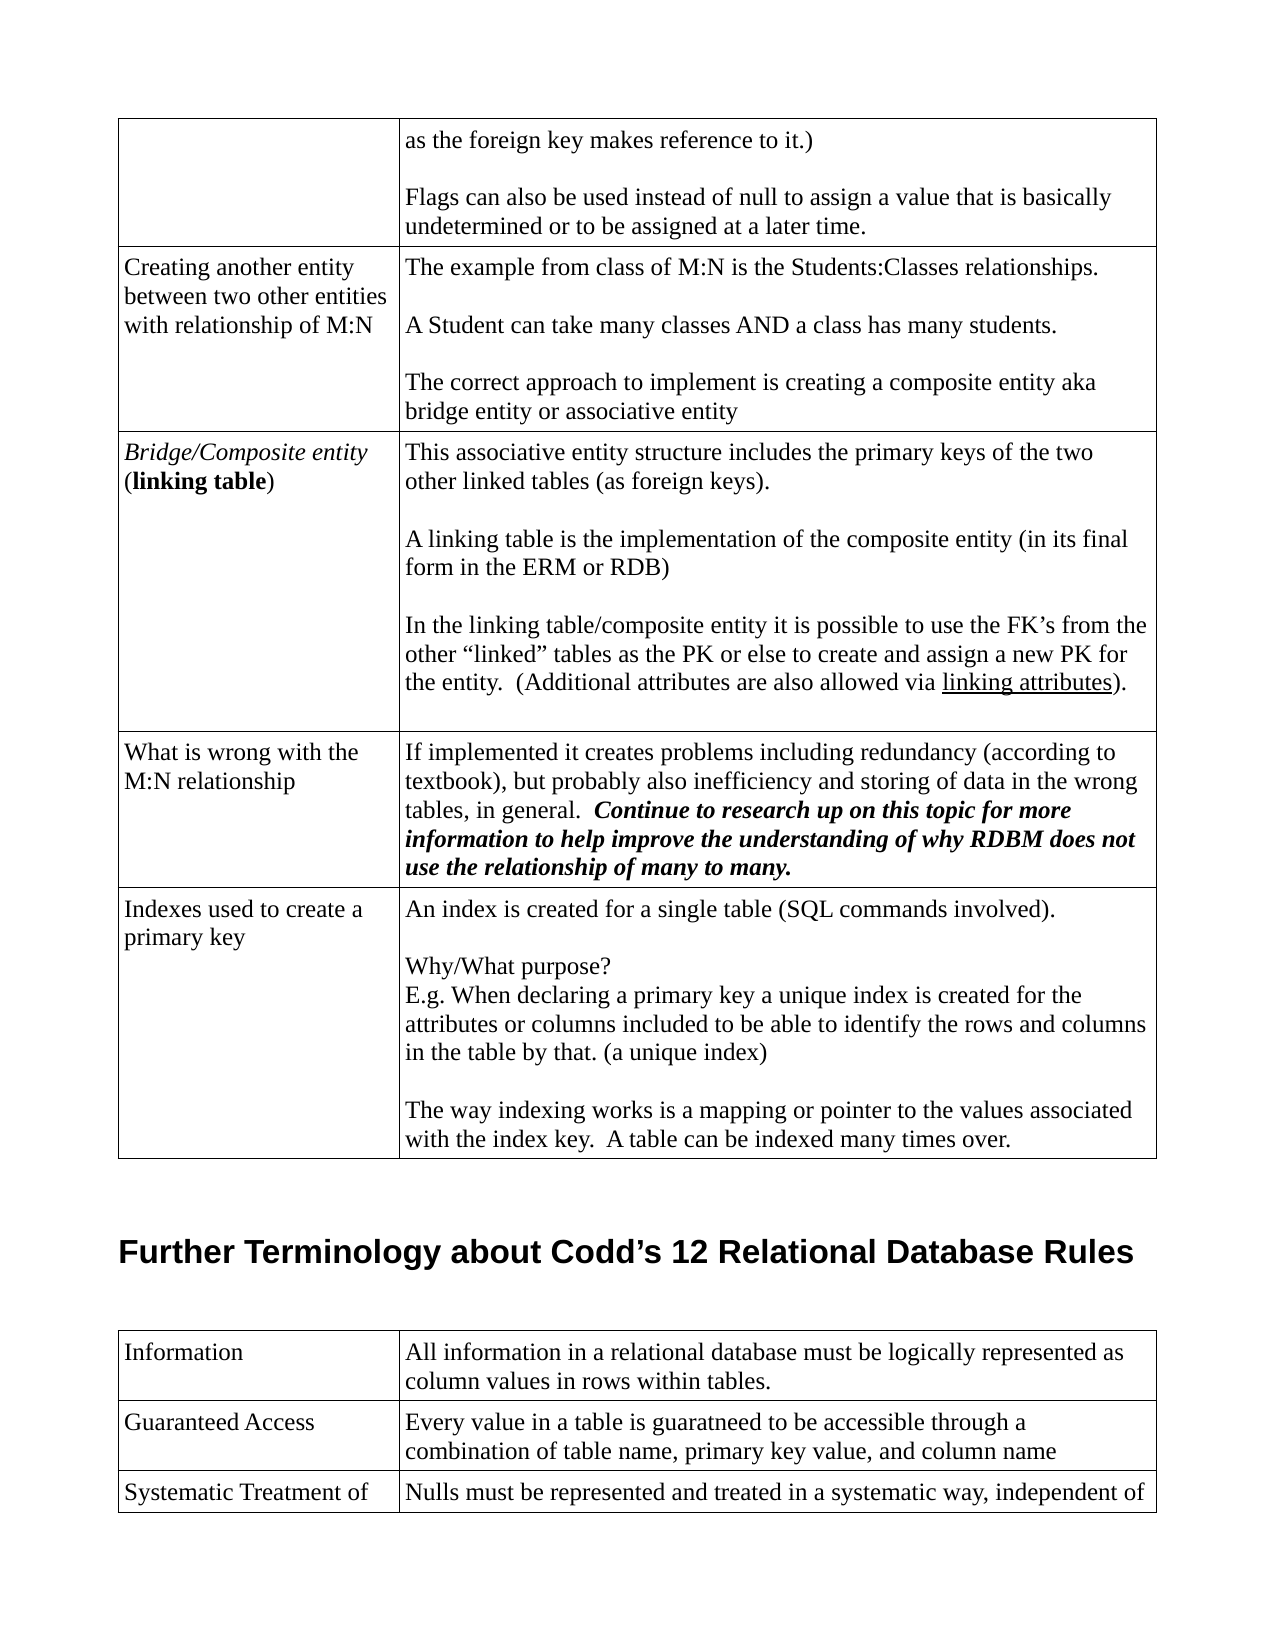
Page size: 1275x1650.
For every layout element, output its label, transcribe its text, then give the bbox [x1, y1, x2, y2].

table_cell This associative entity structure includes the primary keys of the two other linked tables (as foreign keys). A linking table is the implementation of the composite entity (in its final form in the ERM or RDB) In the linking table/composite entity it is possible to use the FK’s from the other “linked” tables as the PK or else to create and assign a new PK for the entity. (Additional attributes are also allowed via linking attributes). [400, 432, 1156, 731]
table_cell Every value in a table is guaratneed to be accessible through a combination of table name, primary key value, and column name [400, 1401, 1156, 1470]
table_header Information [119, 1331, 399, 1400]
subtitle Further Terminology about Codd’s 12 Relational Database Rules [118, 1232, 1157, 1270]
table_cell Indexes used to create a primary key [119, 888, 399, 1158]
table_cell as the foreign key makes reference to it.) Flags can also be used instead of null to assign a value that is basically undetermined or to be assigned at a later time. [400, 119, 1156, 246]
table_cell Nulls must be represented and treated in a systematic way, independent of [400, 1471, 1156, 1512]
table_cell The example from class of M:N is the Students:Classes relationships. A Student can take many classes AND a class has many students. The correct approach to implement is creating a composite entity aka bridge entity or associative entity [400, 247, 1156, 431]
table_cell If implemented it creates problems including redundancy (according to textbook), but probably also inefficiency and storing of data in the wrong tables, in general. Continue to research up on this topic for more information to help improve the understanding of why RDBM does not use the relationship of many to many. [400, 732, 1156, 887]
table_cell Guaranteed Access [119, 1401, 399, 1470]
table_cell Creating another entity between two other entities with relationship of M:N [119, 247, 399, 431]
table_cell [119, 119, 399, 246]
table_cell An index is created for a single table (SQL commands involved). Why/What purpose? E.g. When declaring a primary key a unique index is created for the attributes or columns included to be able to identify the rows and columns in the table by that. (a unique index) The way indexing works is a mapping or pointer to the values associated with the index key. A table can be indexed many times over. [400, 888, 1156, 1158]
table_cell Bridge/Composite entity (linking table) [119, 432, 399, 731]
table_header All information in a relational database must be logically represented as column values in rows within tables. [400, 1331, 1156, 1400]
table_cell Systematic Treatment of [119, 1471, 399, 1512]
table_cell What is wrong with the M:N relationship [119, 732, 399, 887]
